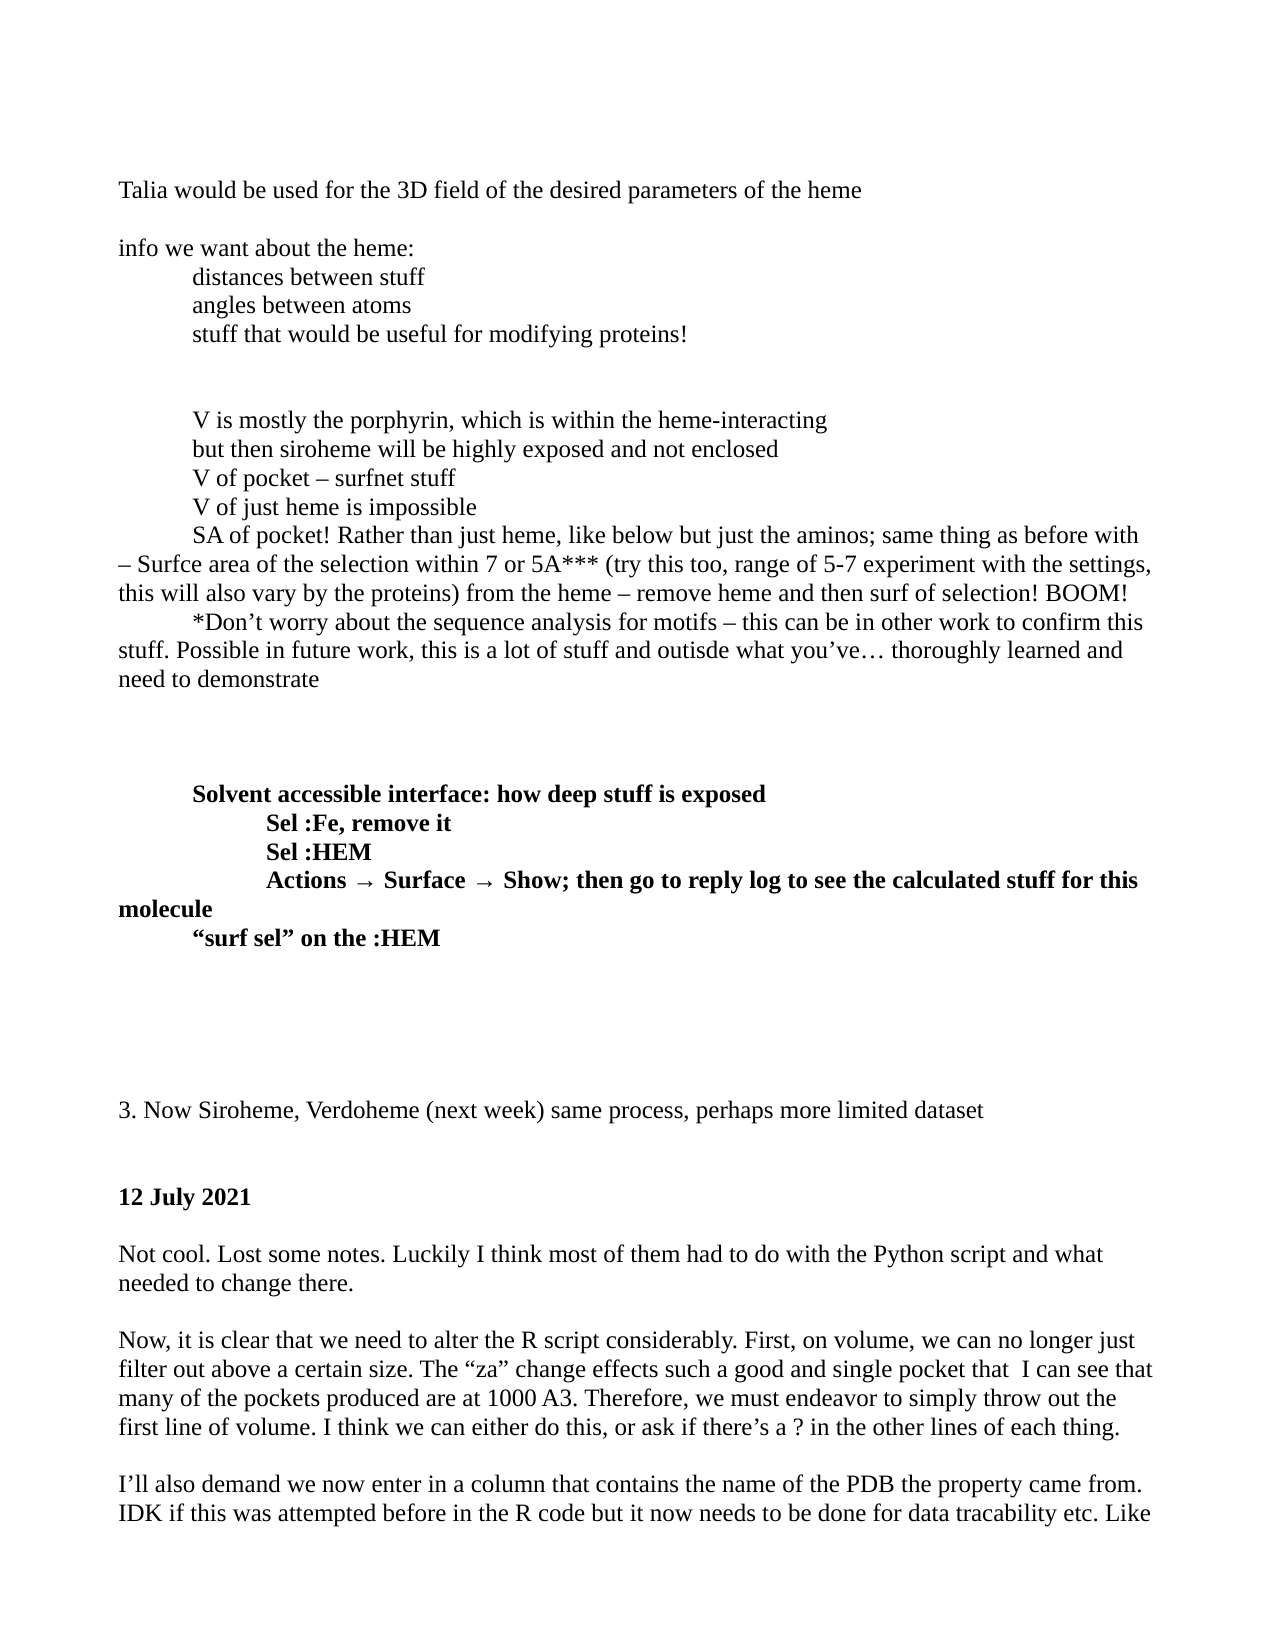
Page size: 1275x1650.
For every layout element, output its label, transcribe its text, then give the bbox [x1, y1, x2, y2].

text Sel :HEM [118, 837, 1157, 866]
text 3. Now Siroheme, Verdoheme (next week) same process, perhaps more limited dataset [118, 1096, 1157, 1124]
text Not cool. Lost some notes. Luckily I think most of them had to do with the Python script and what needed to change there. [118, 1239, 1157, 1297]
text V of pocket – surfnet stuff [118, 463, 1157, 492]
text angles between atoms [118, 291, 1157, 319]
text V is mostly the porphyrin, which is within the heme-interacting [118, 406, 1157, 434]
text Talia would be used for the 3D field of the desired parameters of the heme [118, 176, 1157, 204]
text Solvent accessible interface: how deep stuff is exposed [118, 779, 1157, 808]
text info we want about the heme: [118, 233, 1157, 262]
text stuff that would be useful for modifying proteins! [118, 319, 1157, 348]
text distances between stuff [118, 262, 1157, 291]
text SA of pocket! Rather than just heme, like below but just the aminos; same thing as before with – Surfce area of the selection within 7 or 5A*** (try this too, range of 5-7 experiment with the settings, this will also vary by the proteins) from the heme – remove heme and then surf of selection! BOOM! [118, 521, 1157, 607]
text 12 July 2021 [118, 1182, 1157, 1211]
text Actions → Surface → Show; then go to reply log to see the calculated stuff for this molecule [118, 866, 1157, 923]
text but then siroheme will be highly exposed and not enclosed [118, 434, 1157, 463]
text V of just heme is impossible [118, 492, 1157, 521]
text *Don’t worry about the sequence analysis for motifs – this can be in other work to confirm this stuff. Possible in future work, this is a lot of stuff and outisde what you’ve… thoroughly learned and need to demonstrate [118, 607, 1157, 693]
text I’ll also demand we now enter in a column that contains the name of the PDB the property came from. IDK if this was attempted before in the R code but it now needs to be done for data tracability etc. Like [118, 1469, 1157, 1527]
text Sel :Fe, remove it [118, 808, 1157, 837]
text Now, it is clear that we need to alter the R script considerably. First, on volume, we can no longer just filter out above a certain size. The “za” change effects such a good and single pocket that I can see that many of the pockets produced are at 1000 A3. Therefore, we must endeavor to simply throw out the first line of volume. I think we can either do this, or ask if there’s a ? in the other lines of each thing. [118, 1326, 1157, 1441]
text “surf sel” on the :HEM [118, 923, 1157, 952]
